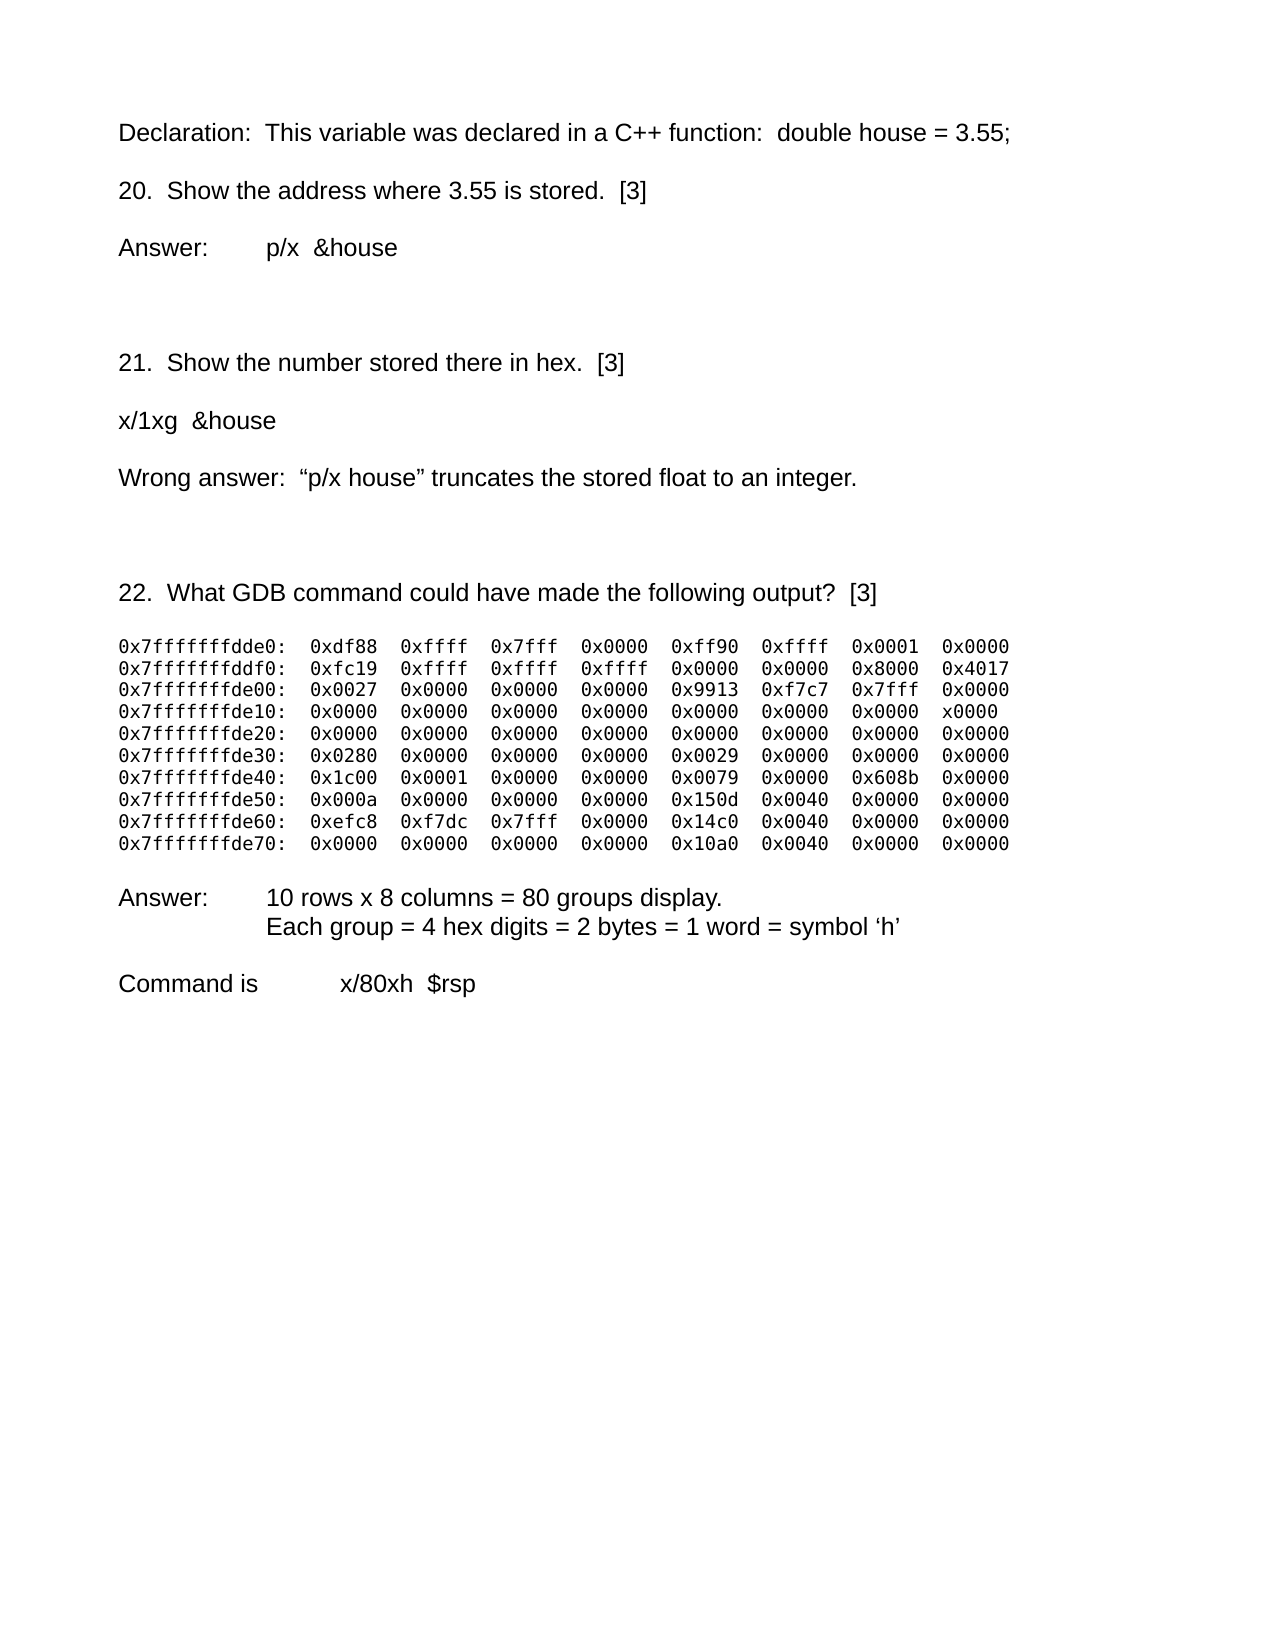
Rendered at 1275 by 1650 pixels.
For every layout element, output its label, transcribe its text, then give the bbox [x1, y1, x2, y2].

text 21. Show the number stored there in hex. [3] [118, 348, 1157, 377]
text 0x7fffffffde60: 0xefc8 0xf7dc 0x7fff 0x0000 0x14c0 0x0040 0x0000 0x0000 [118, 811, 1157, 832]
text Command is x/80xh $rsp [118, 969, 1157, 998]
text Declaration: This variable was declared in a C++ function: double house = 3.55; [118, 118, 1157, 147]
text 20. Show the address where 3.55 is stored. [3] [118, 176, 1157, 204]
text Each group = 4 hex digits = 2 bytes = 1 word = symbol ‘h’ [118, 912, 1157, 941]
text 0x7fffffffde50: 0x000a 0x0000 0x0000 0x0000 0x150d 0x0040 0x0000 0x0000 [118, 789, 1157, 811]
text 0x7fffffffdde0: 0xdf88 0xffff 0x7fff 0x0000 0xff90 0xffff 0x0001 0x0000 [118, 636, 1157, 657]
text Answer: 10 rows x 8 columns = 80 groups display. [118, 883, 1157, 912]
text 0x7fffffffde40: 0x1c00 0x0001 0x0000 0x0000 0x0079 0x0000 0x608b 0x0000 [118, 767, 1157, 789]
text x/1xg &house [118, 406, 1157, 434]
text 0x7fffffffddf0: 0xfc19 0xffff 0xffff 0xffff 0x0000 0x0000 0x8000 0x4017 [118, 657, 1157, 679]
text 0x7fffffffde70: 0x0000 0x0000 0x0000 0x0000 0x10a0 0x0040 0x0000 0x0000 [118, 832, 1157, 854]
text Wrong answer: “p/x house” truncates the stored float to an integer. [118, 463, 1157, 492]
text 0x7fffffffde00: 0x0027 0x0000 0x0000 0x0000 0x9913 0xf7c7 0x7fff 0x0000 [118, 679, 1157, 701]
text 0x7fffffffde30: 0x0280 0x0000 0x0000 0x0000 0x0029 0x0000 0x0000 0x0000 [118, 745, 1157, 767]
text 0x7fffffffde10: 0x0000 0x0000 0x0000 0x0000 0x0000 0x0000 0x0000 x0000 [118, 701, 1157, 723]
text 0x7fffffffde20: 0x0000 0x0000 0x0000 0x0000 0x0000 0x0000 0x0000 0x0000 [118, 723, 1157, 745]
text Answer: p/x &house [118, 233, 1157, 262]
text 22. What GDB command could have made the following output? [3] [118, 578, 1157, 607]
